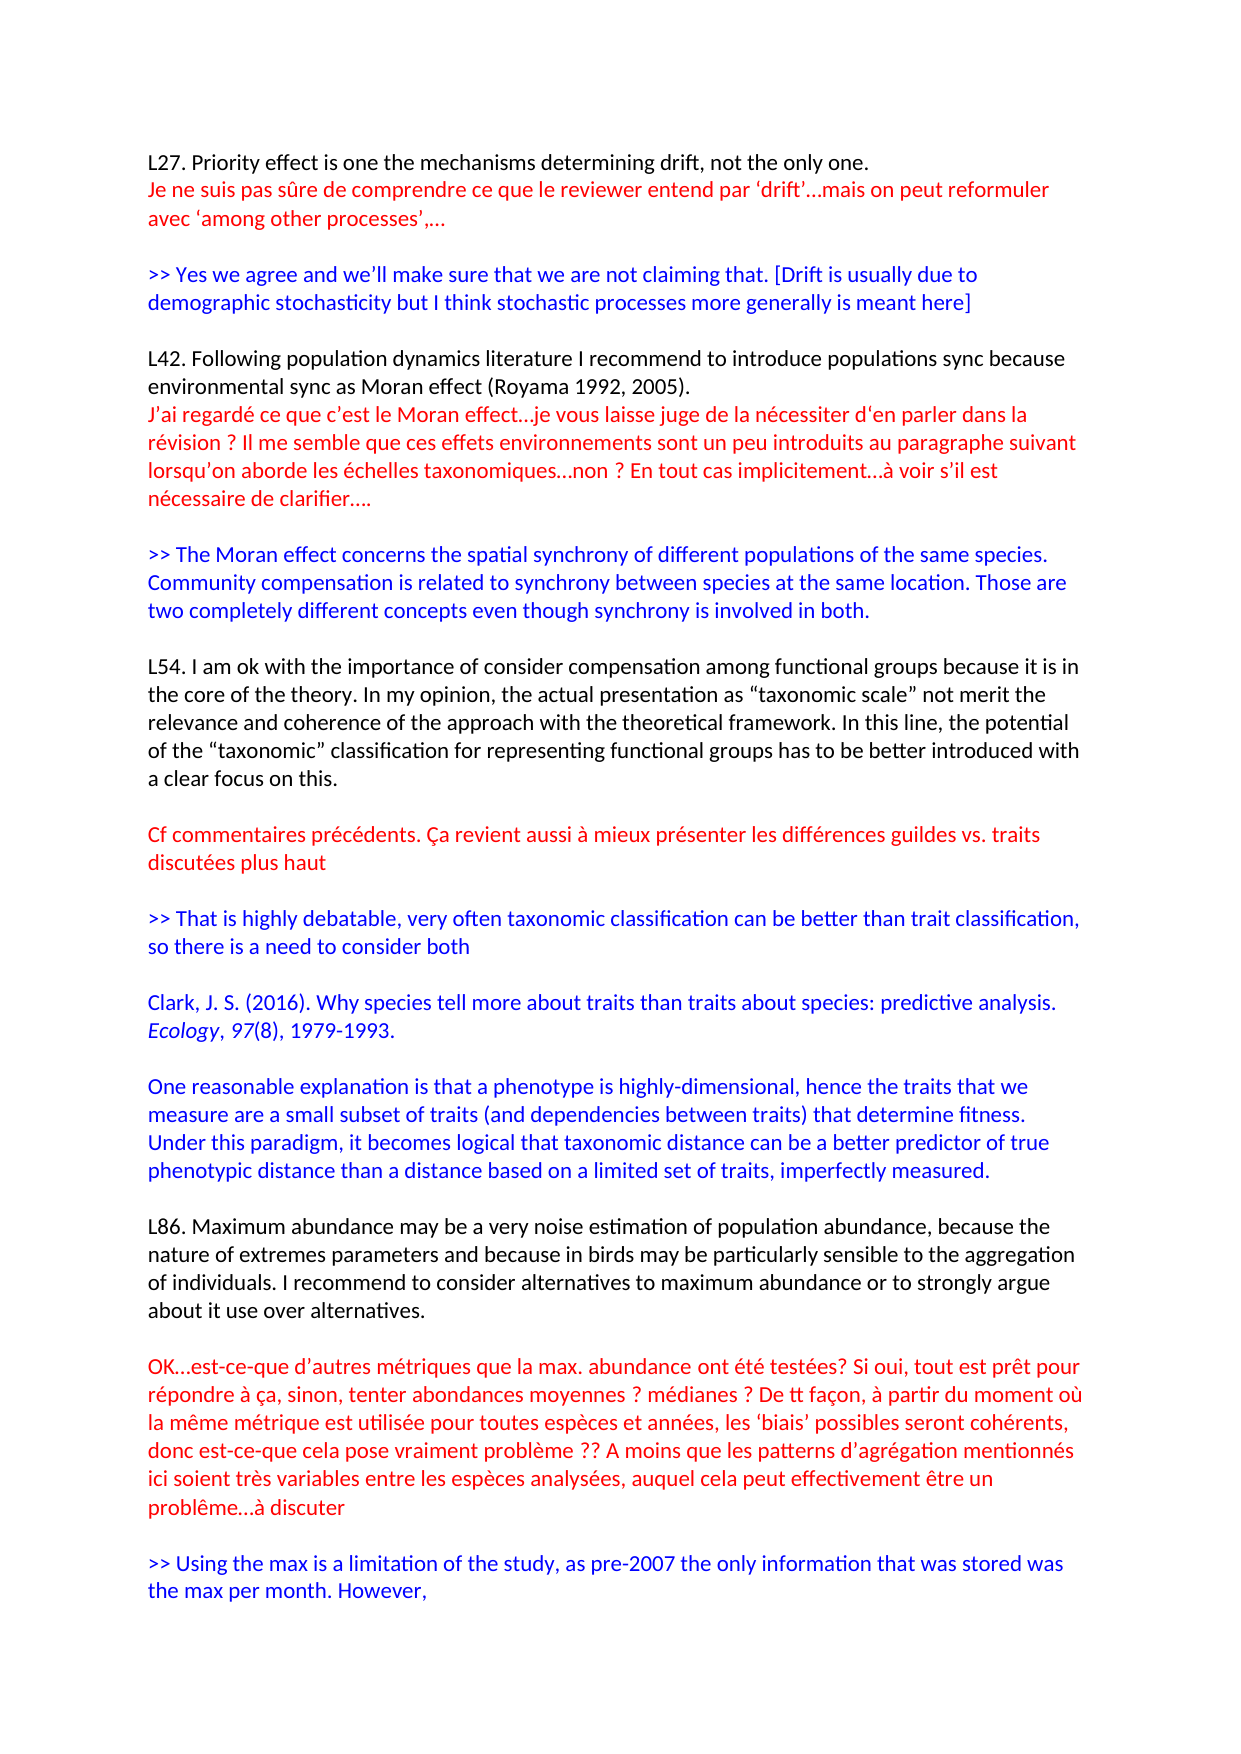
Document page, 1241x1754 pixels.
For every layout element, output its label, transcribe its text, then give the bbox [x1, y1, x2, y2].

text J’ai regardé ce que c’est le Moran effect…je vous laisse juge de la nécessiter d‘en parler dans la révision ? Il me semble que ces effets environnements sont un peu introduits au paragraphe suivant lorsqu’on aborde les échelles taxonomiques…non ? En tout cas implicitement…à voir s’il est nécessaire de clarifier…. [148, 400, 1093, 512]
text Je ne suis pas sûre de comprendre ce que le reviewer entend par ‘drift’…mais on peut reformuler avec ‘among other processes’,… [148, 176, 1093, 232]
text >> That is highly debatable, very often taxonomic classification can be better than trait classification, so there is a need to consider both [148, 904, 1093, 960]
text One reasonable explanation is that a phenotype is highly-dimensional, hence the traits that we measure are a small subset of traits (and dependencies between traits) that determine fitness. [148, 1072, 1093, 1128]
text Cf commentaires précédents. Ça revient aussi à mieux présenter les différences guildes vs. traits discutées plus haut [148, 820, 1093, 876]
text L42. Following population dynamics literature I recommend to introduce populations sync because environmental sync as Moran effect (Royama 1992, 2005). [148, 344, 1093, 400]
text Clark, J. S. (2016). Why species tell more about traits than traits about species: predictive analysis. Ecology, 97(8), 1979-1993. [148, 988, 1093, 1044]
text L27. Priority effect is one the mechanisms determining drift, not the only one. [148, 148, 1093, 176]
text L54. I am ok with the importance of consider compensation among functional groups because it is in the core of the theory. In my opinion, the actual presentation as “taxonomic scale” not merit the relevance and coherence of the approach with the theoretical framework. In this line, the potential of the “taxonomic” classification for representing functional groups has to be better introduced with a clear focus on this. [148, 652, 1093, 792]
text >> The Moran effect concerns the spatial synchrony of different populations of the same species. Community compensation is related to synchrony between species at the same location. Those are two completely different concepts even though synchrony is involved in both. [148, 540, 1093, 624]
text >> Yes we agree and we’ll make sure that we are not claiming that. [Drift is usually due to demographic stochasticity but I think stochastic processes more generally is meant here] [148, 260, 1093, 316]
text >> Using the max is a limitation of the study, as pre-2007 the only information that was stored was the max per month. However, [148, 1549, 1093, 1605]
text L86. Maximum abundance may be a very noise estimation of population abundance, because the nature of extremes parameters and because in birds may be particularly sensible to the aggregation of individuals. I recommend to consider alternatives to maximum abundance or to strongly argue about it use over alternatives. [148, 1212, 1093, 1324]
text Under this paradigm, it becomes logical that taxonomic distance can be a better predictor of true phenotypic distance than a distance based on a limited set of traits, imperfectly measured. [148, 1128, 1093, 1184]
text OK…est-ce-que d’autres métriques que la max. abundance ont été testées? Si oui, tout est prêt pour répondre à ça, sinon, tenter abondances moyennes ? médianes ? De tt façon, à partir du moment où la même métrique est utilisée pour toutes espèces et années, les ‘biais’ possibles seront cohérents, donc est-ce-que cela pose vraiment problème ?? A moins que les patterns d’agrégation mentionnés ici soient très variables entre les espèces analysées, auquel cela peut effectivement être un problême…à discuter [148, 1352, 1093, 1521]
